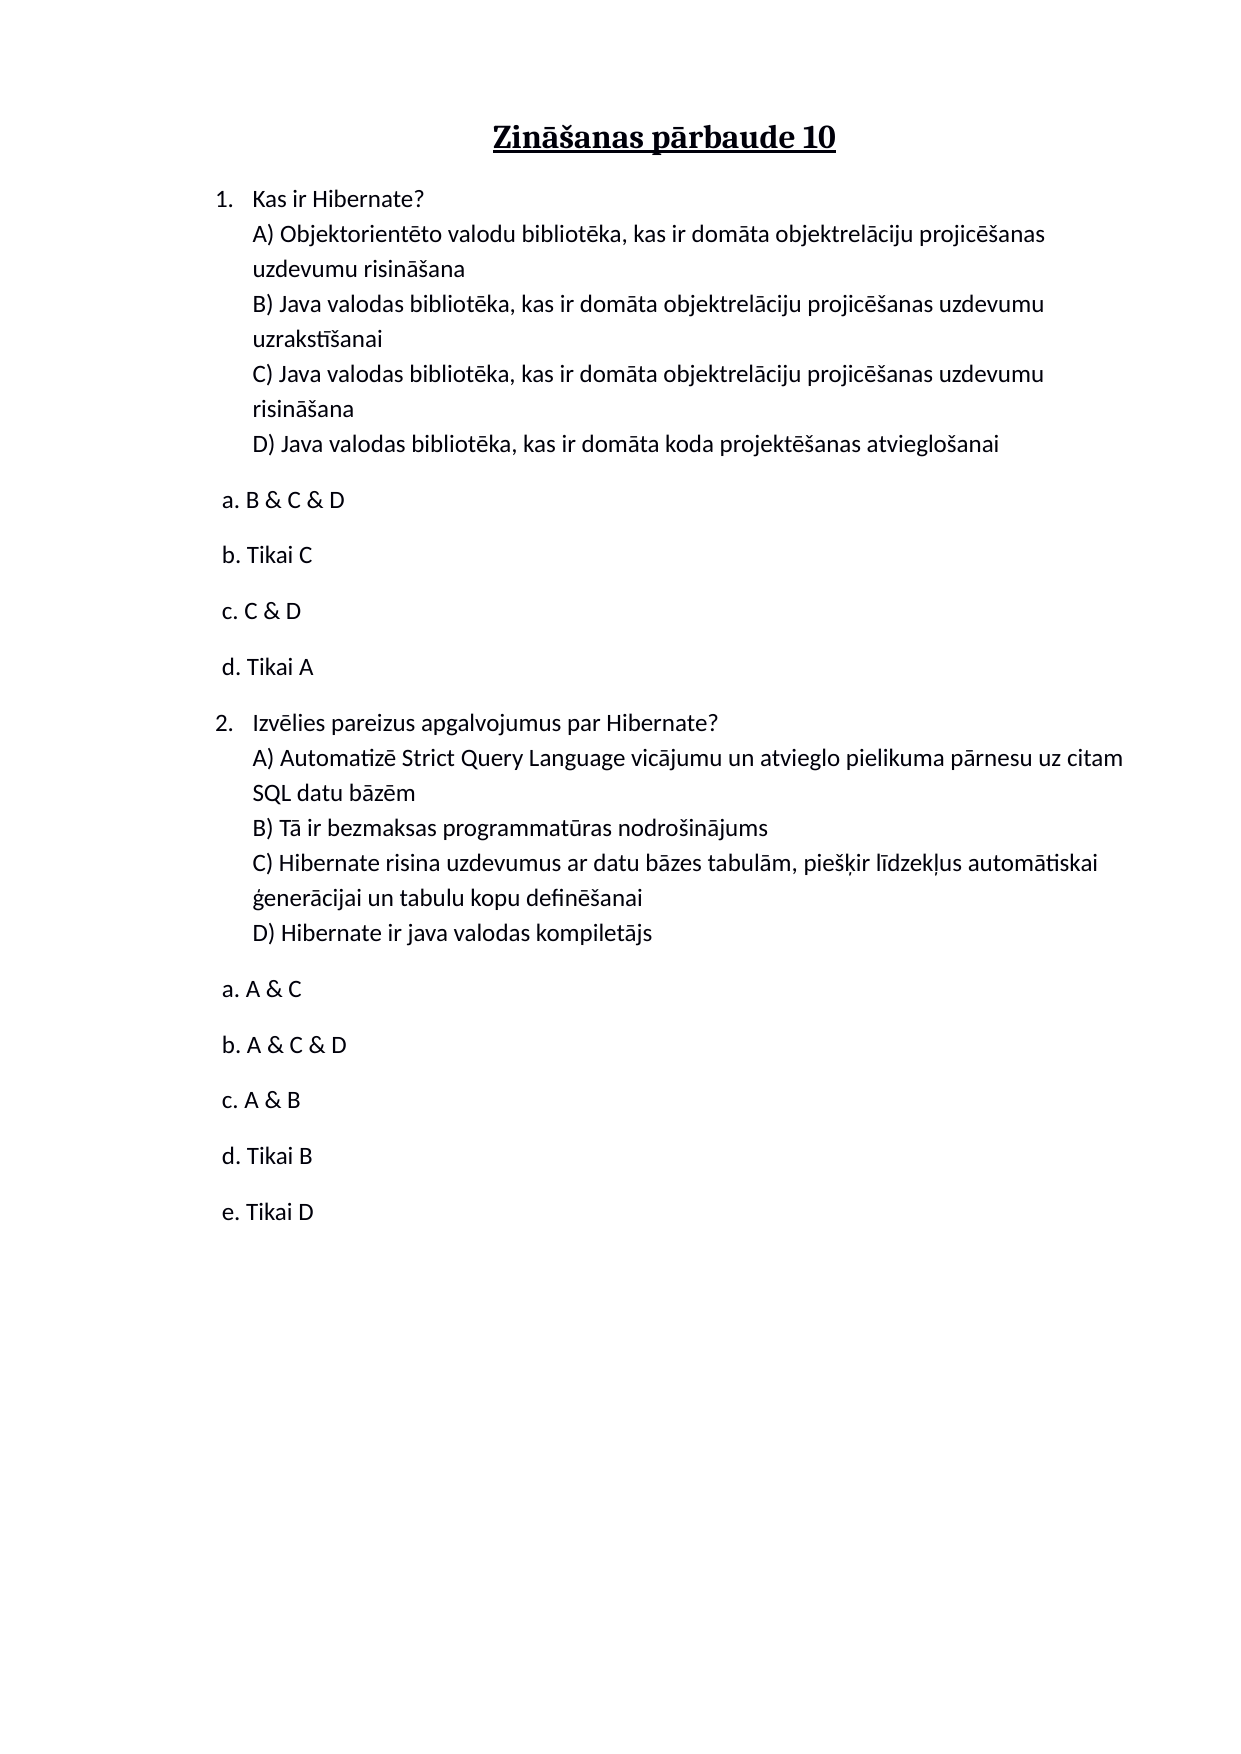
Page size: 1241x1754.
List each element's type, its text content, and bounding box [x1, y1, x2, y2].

text a. A & C [177, 973, 1152, 1003]
text c. A & B [177, 1085, 1152, 1115]
text b. Tikai C [177, 540, 1152, 570]
list A) Automatizē Strict Query Language vicājumu un atvieglo pielikuma pārnesu uz citam SQL datu bāzēm [252, 742, 1152, 808]
text a. B & C & D [177, 484, 1152, 514]
text c. C & D [177, 596, 1152, 626]
list C) Hibernate risina uzdevumus ar datu bāzes tabulām, piešķir līdzekļus automātiskai ģenerācijai un tabulu kopu definēšanai [252, 847, 1152, 913]
list Izvēlies pareizus apgalvojumus par Hibernate? [215, 707, 1152, 738]
list Kas ir Hibernate? [215, 183, 1152, 213]
text e. Tikai D [177, 1196, 1152, 1227]
list B) Tā ir bezmaksas programmatūras nodrošinājums [252, 812, 1152, 843]
list D) Hibernate ir java valodas kompiletājs [252, 917, 1152, 948]
text b. A & C & D [177, 1029, 1152, 1059]
text d. Tikai A [177, 651, 1152, 682]
text Zināšanas pārbaude 10 [177, 118, 1152, 156]
list B) Java valodas bibliotēka, kas ir domāta objektrelāciju projicēšanas uzdevumu uzrakstīšanai [252, 288, 1152, 353]
list D) Java valodas bibliotēka, kas ir domāta koda projektēšanas atvieglošanai [252, 428, 1152, 458]
list A) Objektorientēto valodu bibliotēka, kas ir domāta objektrelāciju projicēšanas uzdevumu risināšana [252, 218, 1152, 283]
text d. Tikai B [177, 1141, 1152, 1171]
list C) Java valodas bibliotēka, kas ir domāta objektrelāciju projicēšanas uzdevumu risināšana [252, 358, 1152, 423]
